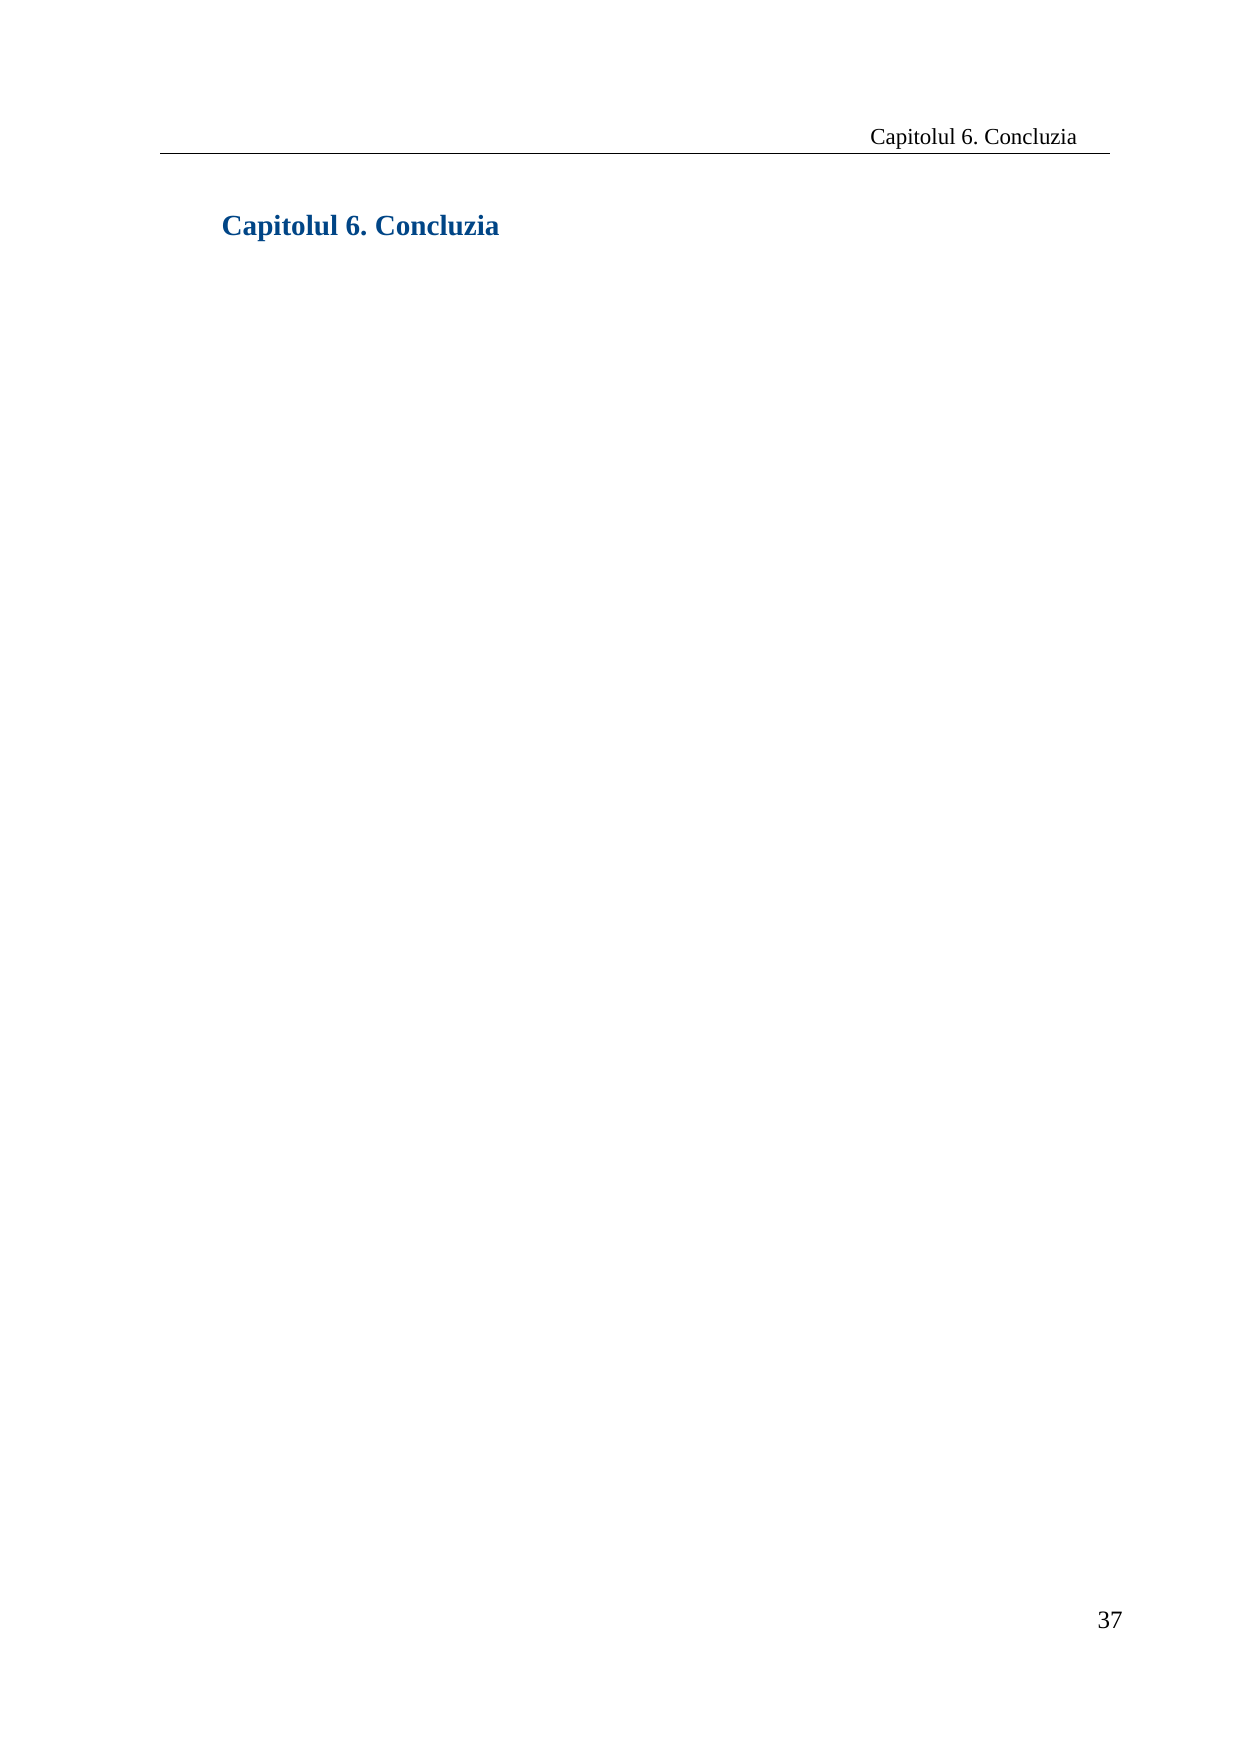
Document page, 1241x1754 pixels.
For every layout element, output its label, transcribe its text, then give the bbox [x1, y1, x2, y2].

subtitle Concluzia [221, 208, 1122, 241]
